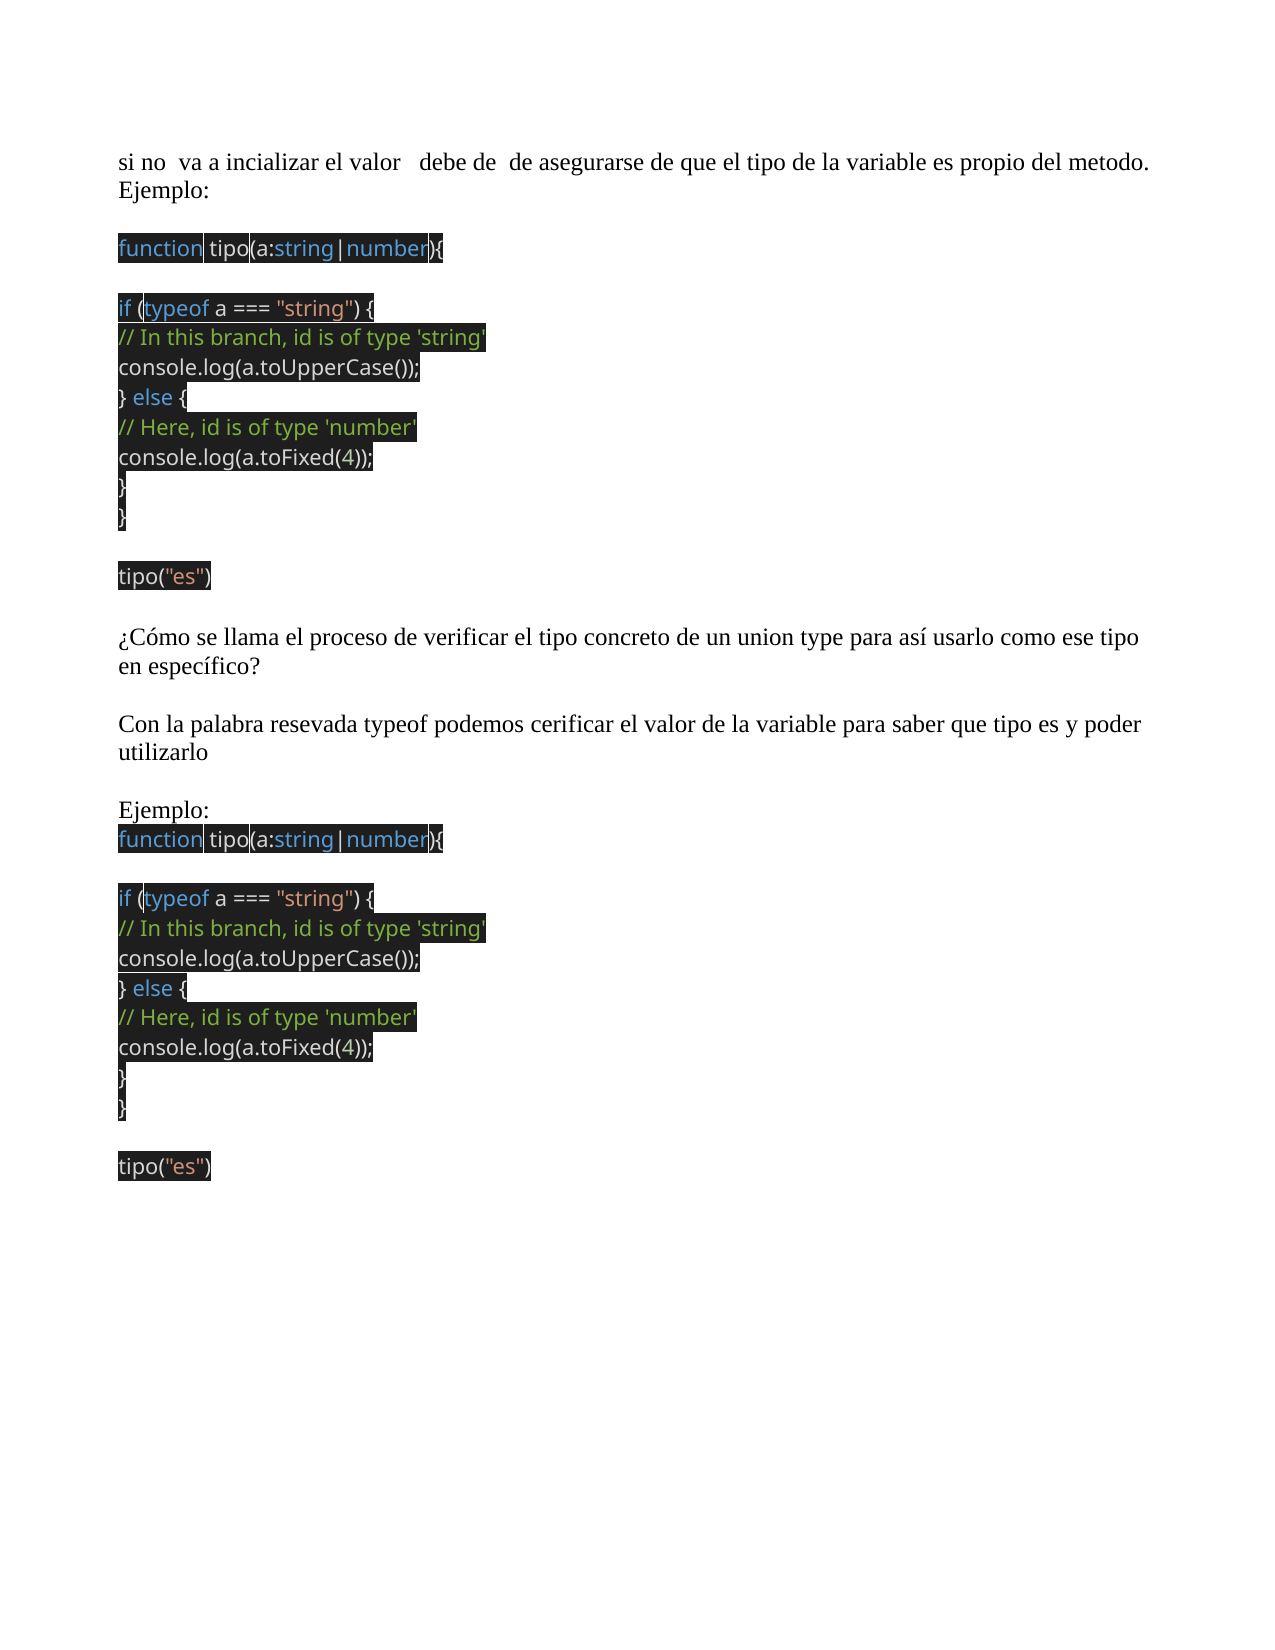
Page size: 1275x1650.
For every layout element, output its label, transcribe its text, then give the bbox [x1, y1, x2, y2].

text Ejemplo: [118, 795, 1157, 824]
text } [118, 501, 1157, 531]
text Ejemplo: [118, 176, 1157, 204]
text // In this branch, id is of type 'string' [118, 322, 1157, 352]
text console.log(a.toUpperCase()); [118, 352, 1157, 382]
text console.log(a.toFixed(4)); [118, 442, 1157, 471]
text } [118, 1092, 1157, 1121]
text function tipo(a:string|number){ [118, 233, 1157, 263]
text tipo("es") [118, 1151, 1157, 1181]
text Con la palabra resevada typeof podemos cerificar el valor de la variable para saber que tipo es y poder utilizarlo [118, 709, 1157, 766]
text // Here, id is of type 'number' [118, 1002, 1157, 1032]
text if (typeof a === "string") { [118, 293, 1157, 322]
text } else { [118, 972, 1157, 1002]
text // In this branch, id is of type 'string' [118, 913, 1157, 943]
text // Here, id is of type 'number' [118, 412, 1157, 442]
text tipo("es") [118, 561, 1157, 590]
text if (typeof a === "string") { [118, 883, 1157, 913]
text ¿Cómo se llama el proceso de verificar el tipo concreto de un union type para así usarlo como ese tipo en específico? [118, 622, 1157, 680]
text console.log(a.toUpperCase()); [118, 943, 1157, 972]
text } else { [118, 382, 1157, 412]
text function tipo(a:string|number){ [118, 824, 1157, 853]
text } [118, 471, 1157, 501]
text si no va a incializar el valor debe de de asegurarse de que el tipo de la variable es propio del metodo. [118, 118, 1157, 176]
text } [118, 1062, 1157, 1092]
text console.log(a.toFixed(4)); [118, 1032, 1157, 1062]
